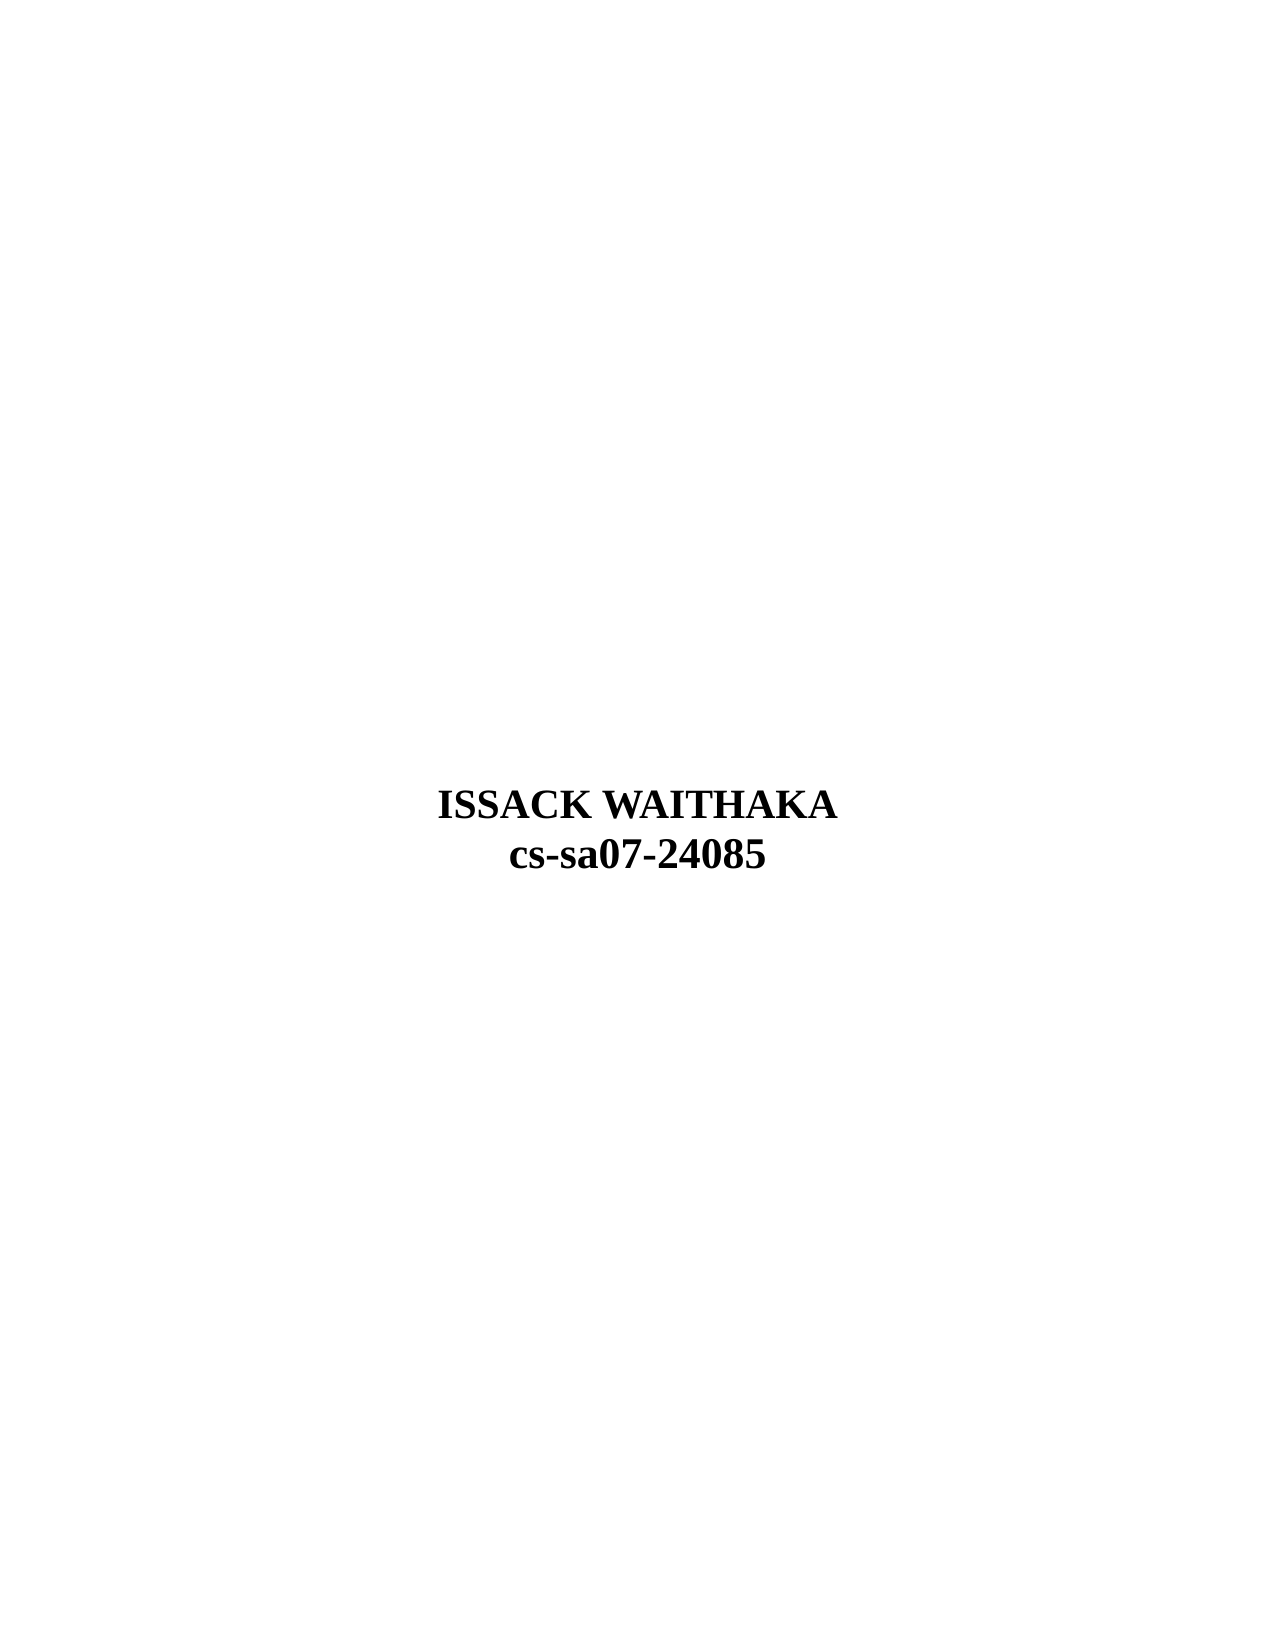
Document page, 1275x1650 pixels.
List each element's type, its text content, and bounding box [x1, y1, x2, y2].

text cs-sa07-24085 [118, 827, 1157, 878]
text ISSACK WAITHAKA [118, 779, 1157, 827]
